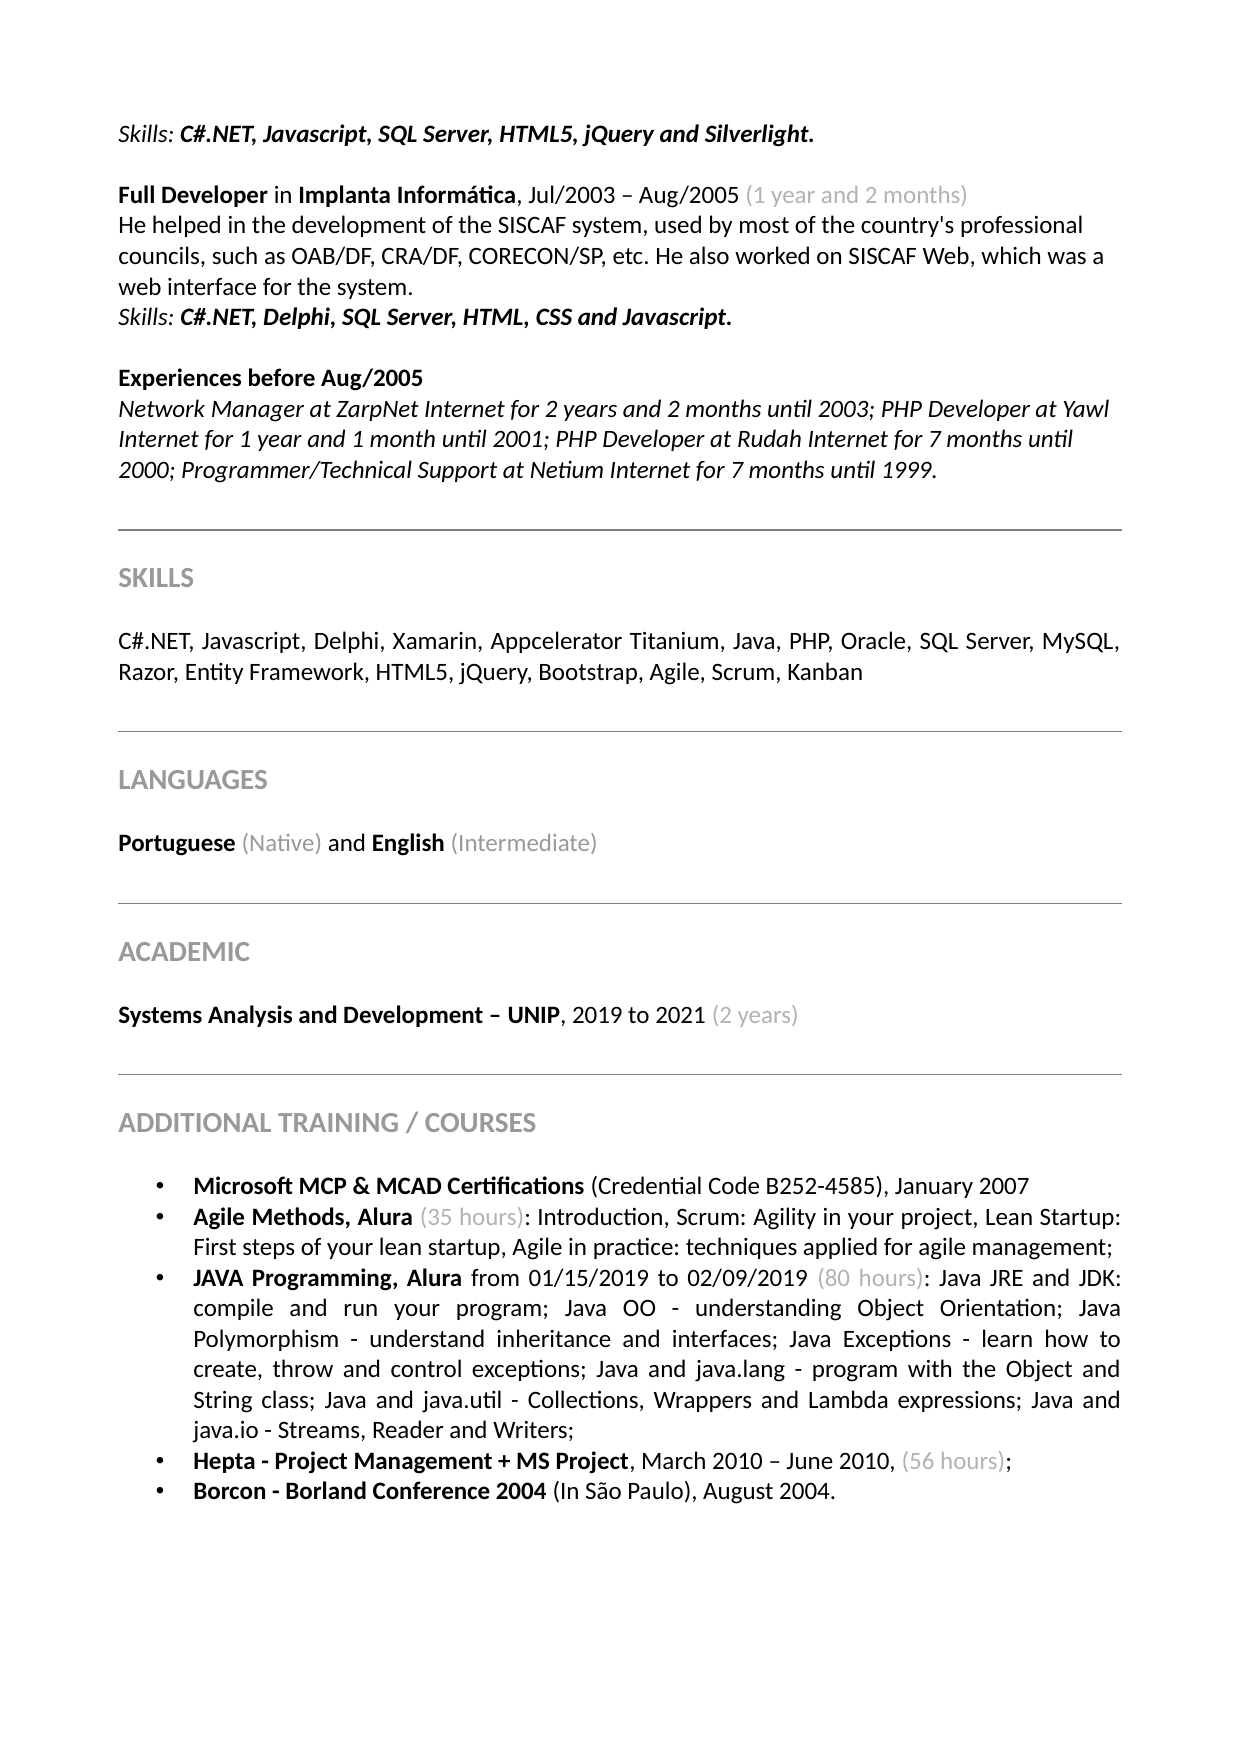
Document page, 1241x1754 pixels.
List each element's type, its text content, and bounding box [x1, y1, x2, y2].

list JAVA Programming, Alura from 01/15/2019 to 02/09/2019 (80 hours): Java JRE and JDK: compile and run your program; Java OO - understanding Object Orientation; Java Polymorphism - understand inheritance and interfaces; Java Exceptions - learn how to create, throw and control exceptions; Java and java.lang - program with the Object and String class; Java and java.util - Collections, Wrappers and Lambda expressions; Java and java.io - Streams, Reader and Writers; [156, 1262, 1122, 1445]
text Network Manager at ZarpNet Internet for 2 years and 2 months until 2003; PHP Developer at Yawl Internet for 1 year and 1 month until 2001; PHP Developer at Rudah Internet for 7 months until 2000; Programmer/Technical Support at Netium Internet for 7 months until 1999. [118, 393, 1122, 484]
text ADDITIONAL TRAINING / COURSES [118, 1104, 1122, 1140]
text SKILLS [118, 559, 1122, 595]
text Full Developer in Implanta Informática, Jul/2003 – Aug/2005 (1 year and 2 months) [118, 179, 1122, 210]
list Microsoft MCP & MCAD Certifications (Credential Code B252-4585), January 2007 [156, 1170, 1122, 1201]
list Agile Methods, Alura (35 hours): Introduction, Scrum: Agility in your project, Lean Startup: First steps of your lean startup, Agile in practice: techniques applied for agile management; [156, 1201, 1122, 1262]
text Skills: C#.NET, Delphi, SQL Server, HTML, CSS and Javascript. [118, 301, 1122, 332]
text He helped in the development of the SISCAF system, used by most of the country's professional councils, such as OAB/DF, CRA/DF, CORECON/SP, etc. He also worked on SISCAF Web, which was a web interface for the system. [118, 210, 1122, 301]
text Experiences before Aug/2005 [118, 362, 1122, 393]
text C#.NET, Javascript, Delphi, Xamarin, Appcelerator Titanium, Java, PHP, Oracle, SQL Server, MySQL, Razor, Entity Framework, HTML5, jQuery, Bootstrap, Agile, Scrum, Kanban [118, 625, 1122, 686]
text Skills: C#.NET, Javascript, SQL Server, HTML5, jQuery and Silverlight. [118, 118, 1122, 149]
text Portuguese (Native) and English (Intermediate) [118, 827, 1122, 858]
list Hepta - Project Management + MS Project, March 2010 – June 2010, (56 hours); [156, 1445, 1122, 1475]
list Borcon - Borland Conference 2004 (In São Paulo), August 2004. [156, 1475, 1122, 1506]
text Systems Analysis and Development – ​​UNIP, 2019 to 2021 (2 years) [118, 999, 1122, 1029]
text LANGUAGES [118, 761, 1122, 797]
text ACADEMIC [118, 933, 1122, 968]
